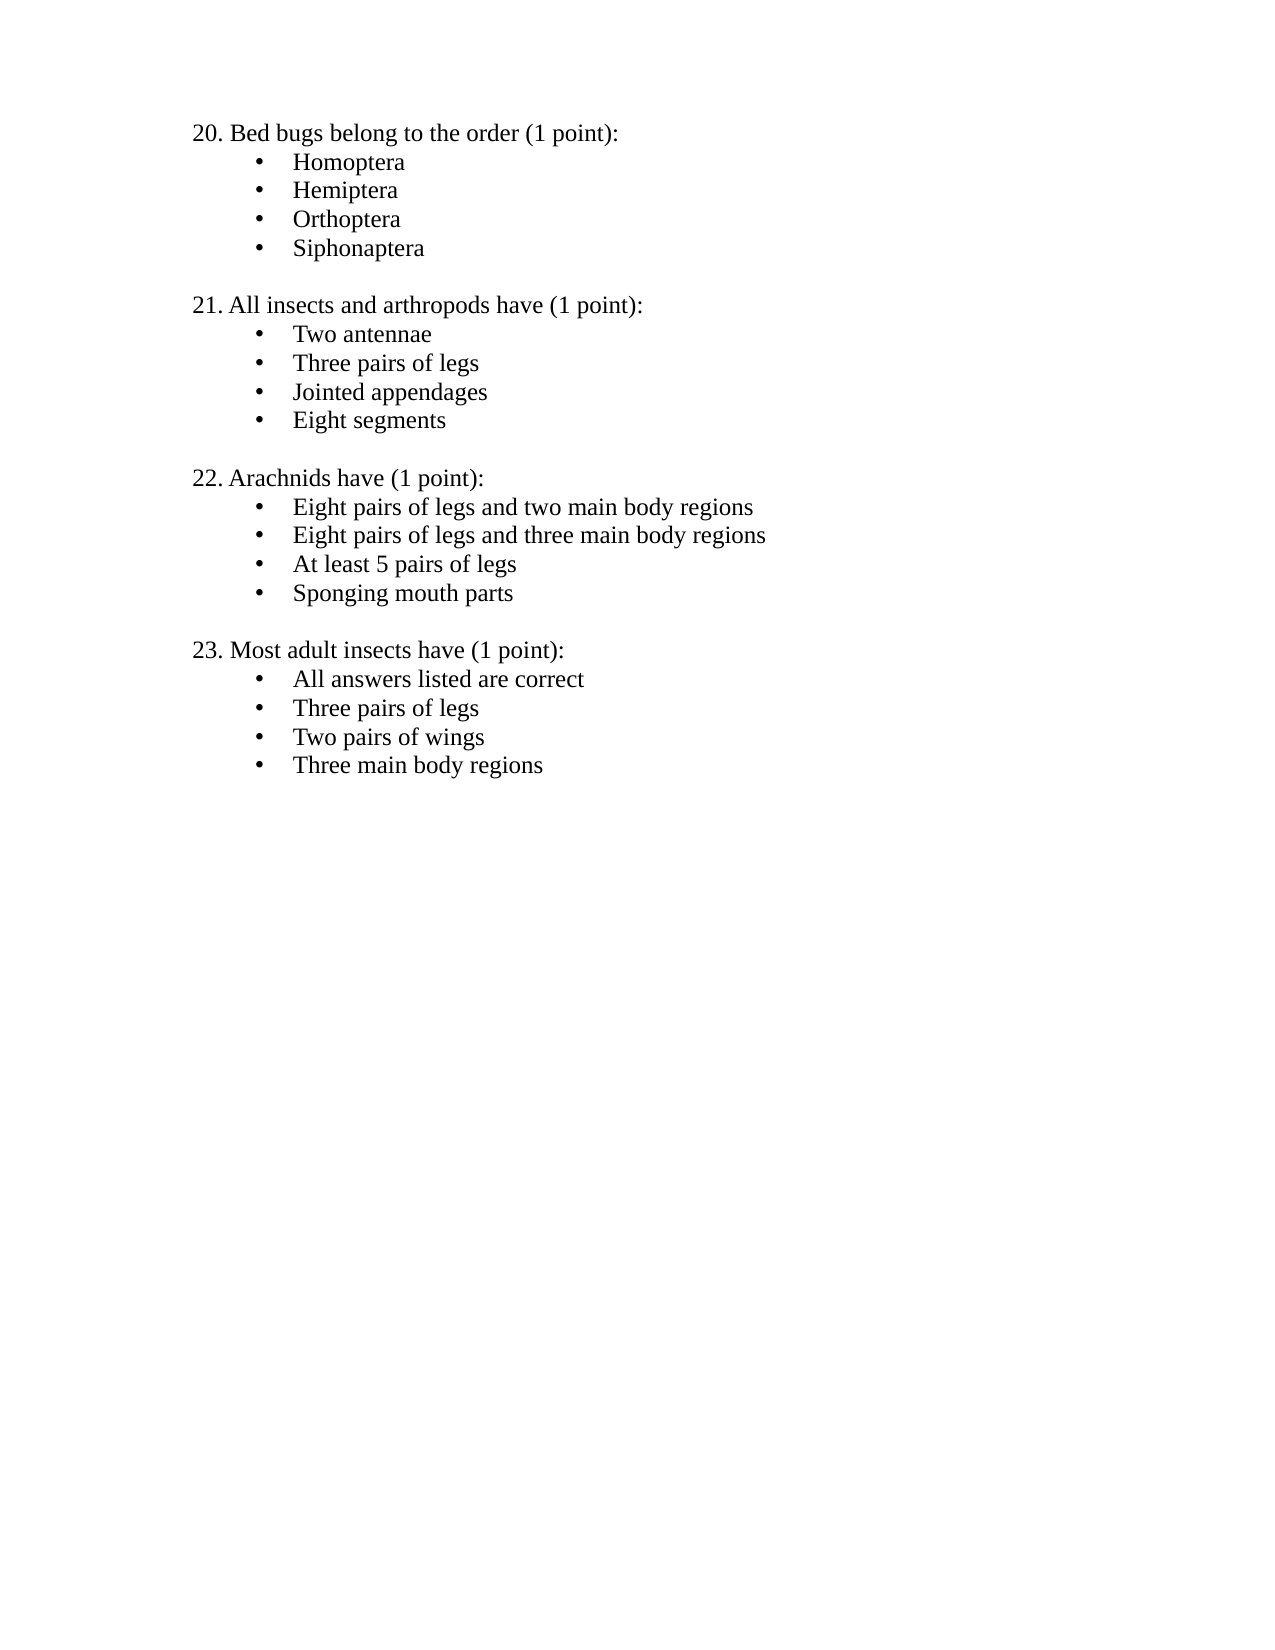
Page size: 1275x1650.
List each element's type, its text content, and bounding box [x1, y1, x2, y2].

text 23. Most adult insects have (1 point): [118, 636, 1157, 664]
text 22. Arachnids have (1 point): [118, 463, 1157, 492]
list Eight pairs of legs and two main body regions [255, 492, 1157, 521]
list Siphonaptera [255, 233, 1157, 262]
list Eight segments [255, 406, 1157, 434]
list Eight pairs of legs and three main body regions [255, 521, 1157, 549]
list Three pairs of legs [255, 693, 1157, 722]
list Two antennae [255, 319, 1157, 348]
list All answers listed are correct [255, 664, 1157, 693]
list Jointed appendages [255, 377, 1157, 406]
list Orthoptera [255, 204, 1157, 233]
text 20. Bed bugs belong to the order (1 point): [118, 118, 1157, 147]
list Two pairs of wings [255, 722, 1157, 751]
list Three pairs of legs [255, 348, 1157, 377]
list Homoptera [255, 147, 1157, 176]
list Hemiptera [255, 176, 1157, 204]
list Three main body regions [255, 751, 1157, 779]
list At least 5 pairs of legs [255, 549, 1157, 578]
text 21. All insects and arthropods have (1 point): [118, 291, 1157, 319]
list Sponging mouth parts [255, 578, 1157, 607]
